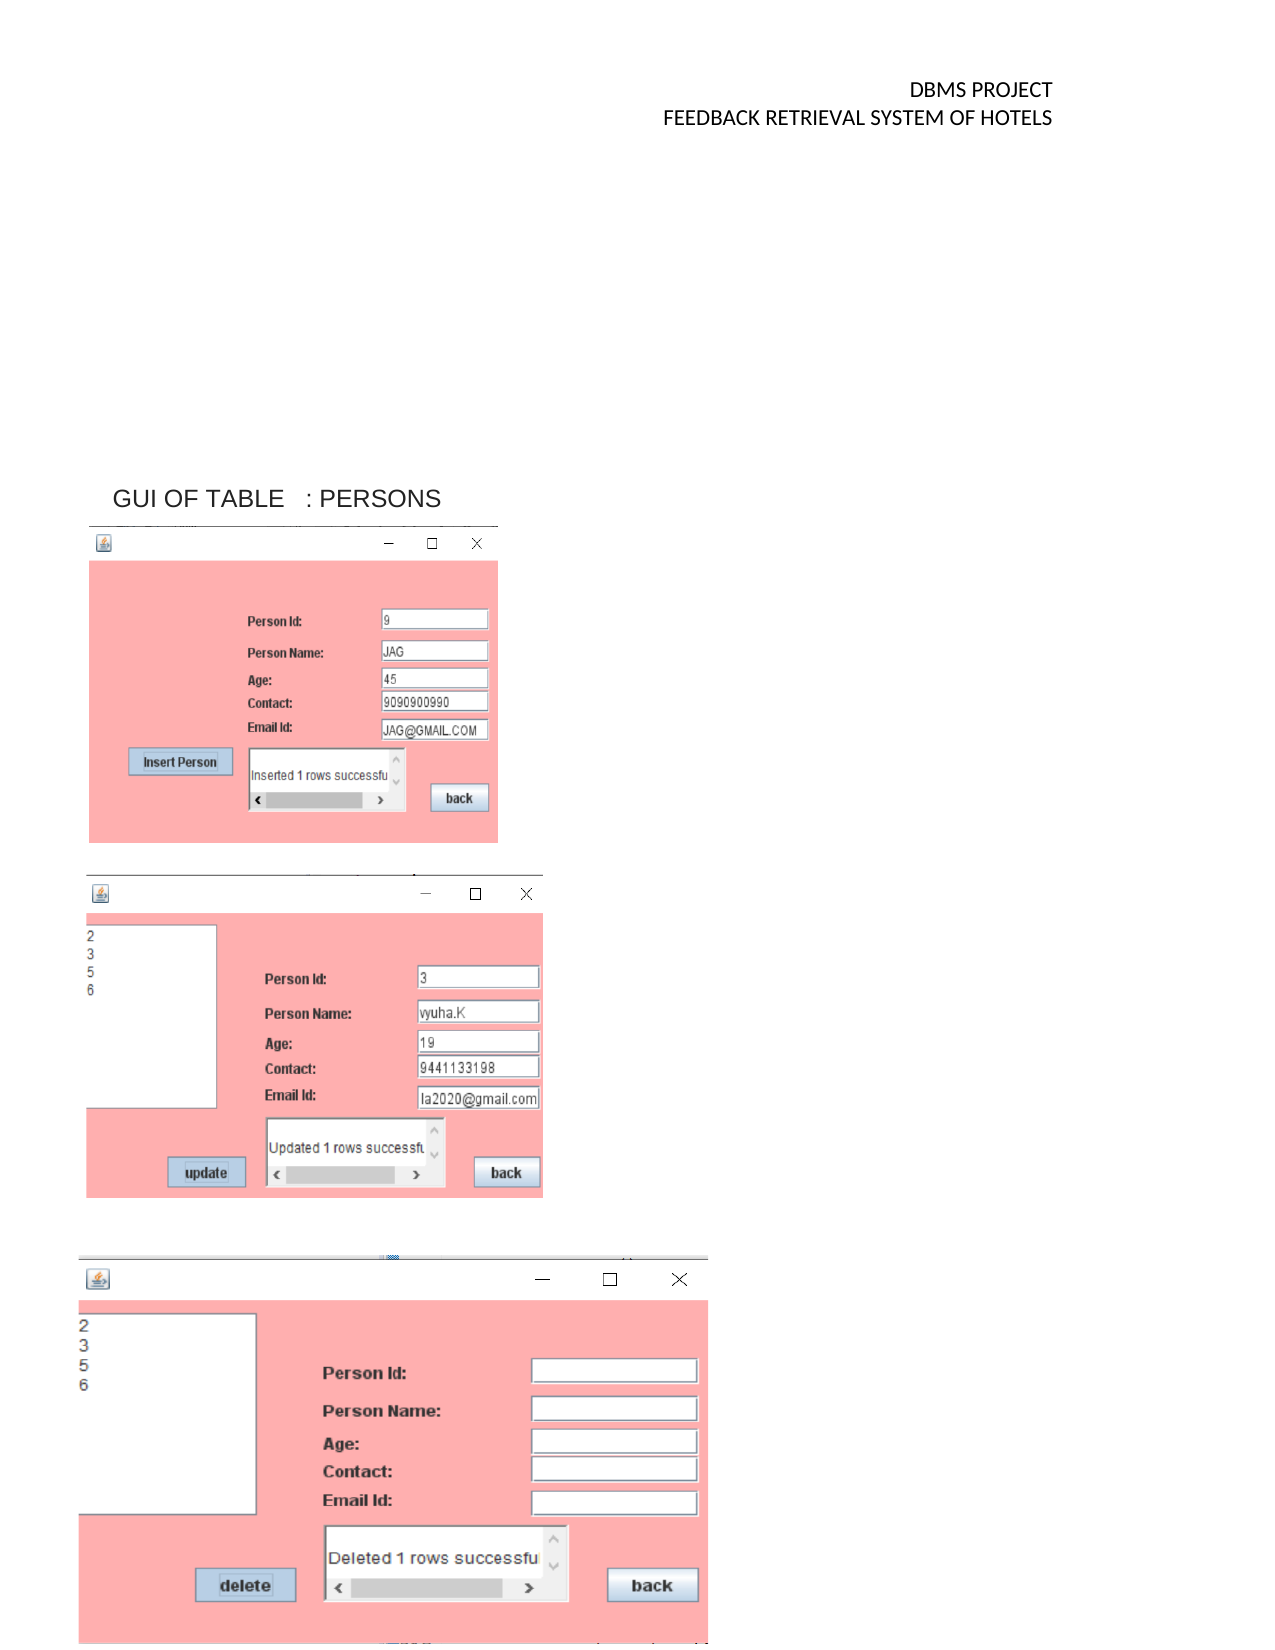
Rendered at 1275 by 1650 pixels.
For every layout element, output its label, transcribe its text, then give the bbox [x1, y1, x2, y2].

picture [86, 874, 543, 1198]
text GUI OF TABLE : PERSONS [112, 484, 1162, 513]
picture [89, 526, 498, 843]
picture [78, 1255, 709, 1644]
